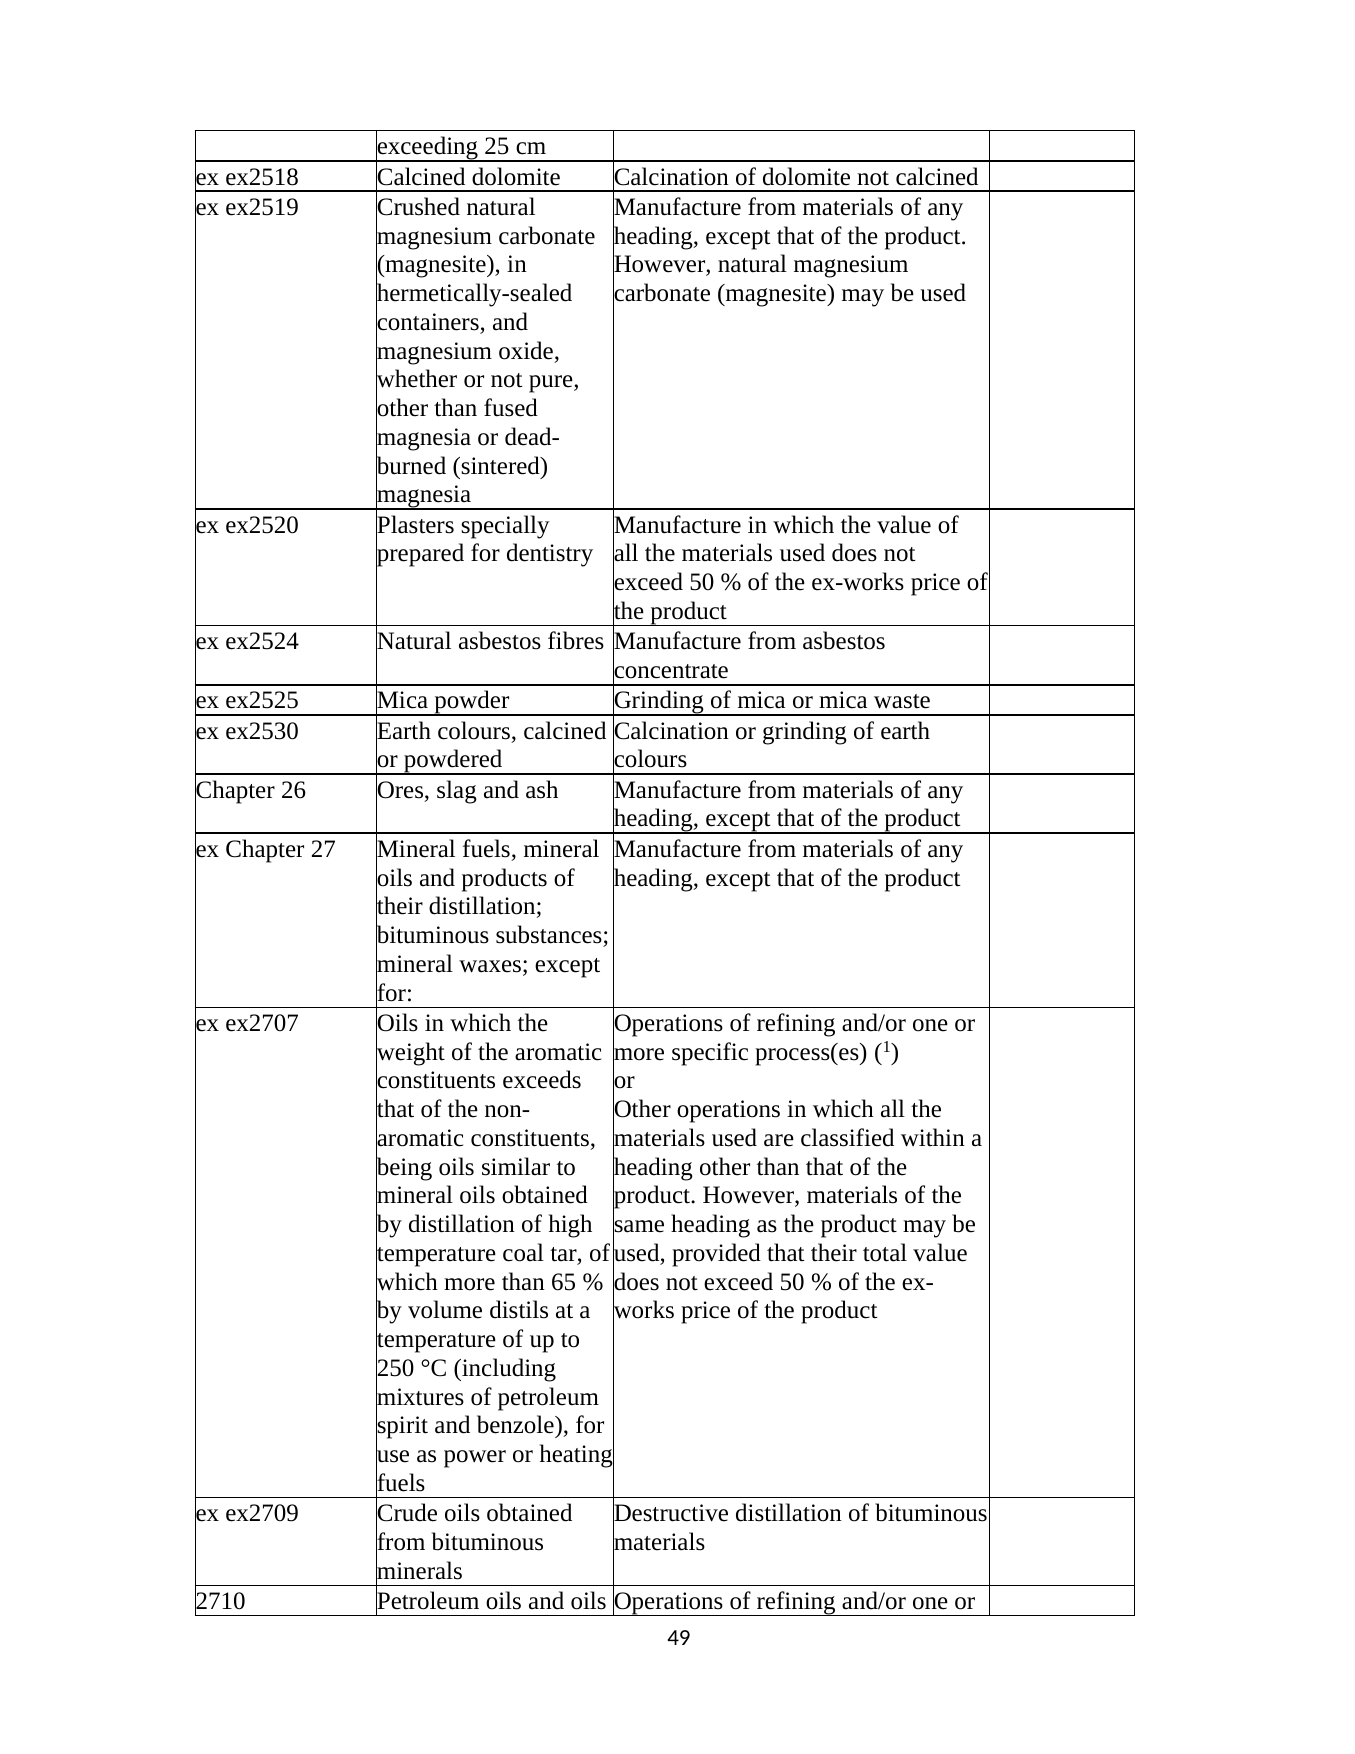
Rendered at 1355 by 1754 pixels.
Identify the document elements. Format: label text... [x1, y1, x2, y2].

table_cell Natural asbestos fibres [377, 626, 613, 684]
table_cell ex ex2525 [196, 686, 376, 714]
table_cell Earth colours, calcined or powdered [377, 716, 613, 773]
table_cell [990, 192, 1134, 508]
table_cell ex ex2707 [196, 1008, 376, 1497]
table_cell exceeding 25 cm [377, 131, 613, 160]
table_cell [990, 716, 1134, 773]
table_cell [990, 1498, 1134, 1584]
table_cell [990, 626, 1134, 684]
table_cell [196, 131, 376, 160]
table_cell Manufacture from materials of any heading, except that of the product. However, natural magnesium carbonate (magnesite) may be used [614, 192, 989, 508]
table_cell Calcination or grinding of earth colours [614, 716, 989, 773]
table_cell Crushed natural magnesium carbonate (magnesite), in hermetically-sealed containers, and magnesium oxide, whether or not pure, other than fused magnesia or dead-burned (sintered) magnesia [377, 192, 613, 508]
table_cell [990, 686, 1134, 714]
table_cell Plasters specially prepared for dentistry [377, 510, 613, 625]
table_cell Destructive distillation of bituminous materials [614, 1498, 989, 1584]
table_cell ex Chapter 27 [196, 834, 376, 1006]
table_cell [990, 775, 1134, 832]
table_cell ex ex2709 [196, 1498, 376, 1584]
table_cell Crude oils obtained from bituminous minerals [377, 1498, 613, 1584]
table_cell Manufacture from materials of any heading, except that of the product [614, 775, 989, 832]
table_cell ex ex2519 [196, 192, 376, 508]
table_cell Petroleum oils and oils [377, 1586, 613, 1615]
table_cell Calcination of dolomite not calcined [614, 162, 989, 190]
table_cell Ores, slag and ash [377, 775, 613, 832]
table_cell Mica powder [377, 686, 613, 714]
table_cell Chapter 26 [196, 775, 376, 832]
table_cell [990, 510, 1134, 625]
table_cell Oils in which the weight of the aromatic constituents exceeds that of the non-aromatic constituents, being oils similar to mineral oils obtained by distillation of high temperature coal tar, of which more than 65 % by volume distils at a temperature of up to 250 °C (including mixtures of petroleum spirit and benzole), for use as power or heating fuels [377, 1008, 613, 1497]
table_cell [990, 1586, 1134, 1615]
table_cell ex ex2520 [196, 510, 376, 625]
table_cell [990, 131, 1134, 160]
table_cell ex ex2524 [196, 626, 376, 684]
table_cell Operations of refining and/or one or [614, 1586, 989, 1615]
table_cell Manufacture from materials of any heading, except that of the product [614, 834, 989, 1006]
table_cell Operations of refining and/or one or more specific process(es) (1) or Other operations in which all the materials used are classified within a heading other than that of the product. However, materials of the same heading as the product may be used, provided that their total value does not exceed 50 % of the ex-works price of the product [614, 1008, 989, 1497]
table_cell [990, 162, 1134, 190]
table_cell Calcined dolomite [377, 162, 613, 190]
table_cell Grinding of mica or mica waste [614, 686, 989, 714]
table_cell ex ex2530 [196, 716, 376, 773]
table_cell [990, 1008, 1134, 1497]
table_cell Mineral fuels, mineral oils and products of their distillation; bituminous substances; mineral waxes; except for: [377, 834, 613, 1006]
table_cell Manufacture in which the value of all the materials used does not exceed 50 % of the ex-works price of the product [614, 510, 989, 625]
table_cell 2710 [196, 1586, 376, 1615]
table_cell [990, 834, 1134, 1006]
table_cell ex ex2518 [196, 162, 376, 190]
table_cell Manufacture from asbestos concentrate [614, 626, 989, 684]
table_cell [614, 131, 989, 160]
